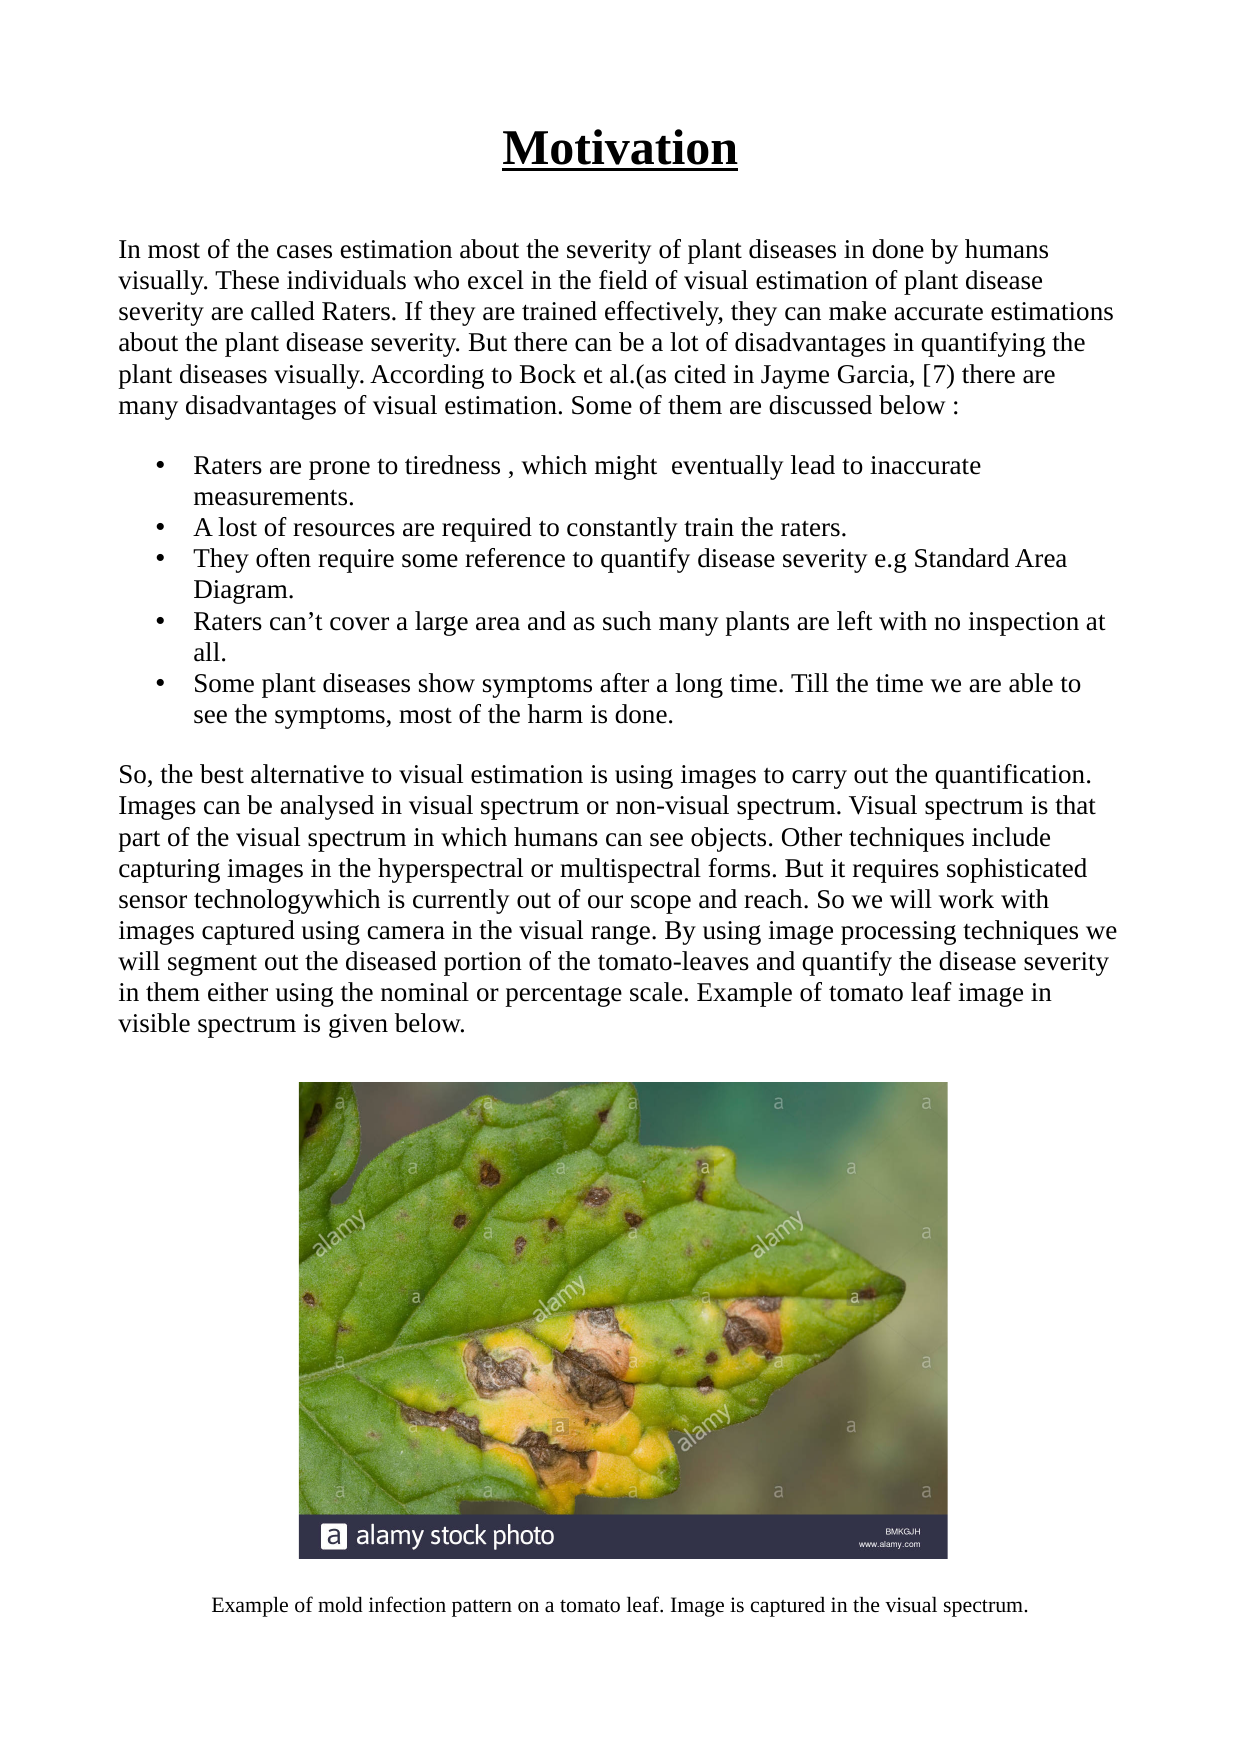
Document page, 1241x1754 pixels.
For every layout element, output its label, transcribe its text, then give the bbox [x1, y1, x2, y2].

list Some plant diseases show symptoms after a long time. Till the time we are able to see the symptoms, most of the harm is done. [156, 667, 1122, 729]
list A lost of resources are required to constantly train the raters. [156, 511, 1122, 542]
picture [298, 1082, 948, 1559]
text Motivation [118, 118, 1122, 176]
text So, the best alternative to visual estimation is using images to carry out the quantification. Images can be analysed in visual spectrum or non-visual spectrum. Visual spectrum is that part of the visual spectrum in which humans can see objects. Other techniques include capturing images in the hyperspectral or multispectral forms. But it requires sophisticated sensor technologywhich is currently out of our scope and reach. So we will work with images captured using camera in the visual range. By using image processing techniques we will segment out the diseased portion of the tomato-leaves and quantify the disease severity in them either using the nominal or percentage scale. Example of tomato leaf image in visible spectrum is given below. [118, 758, 1122, 1039]
list Raters are prone to tiredness , which might eventually lead to inaccurate measurements. [156, 449, 1122, 511]
text about the plant disease severity. But there can be a lot of disadvantages in quantifying the plant diseases visually. According to Bock et al.(as cited in Jayme Garcia, [7) there are many disadvantages of visual estimation. Some of them are discussed below : [118, 327, 1122, 420]
list They often require some reference to quantify disease severity e.g Standard Area Diagram. [156, 542, 1122, 605]
text Example of mold infection pattern on a tomato leaf. Image is captured in the visual spectrum. [118, 1592, 1122, 1617]
text In most of the cases estimation about the severity of plant diseases in done by humans visually. These individuals who excel in the field of visual estimation of plant disease severity are called Raters. If they are trained effectively, they can make accurate estimations [118, 233, 1122, 327]
list Raters can’t cover a large area and as such many plants are left with no inspection at all. [156, 605, 1122, 667]
